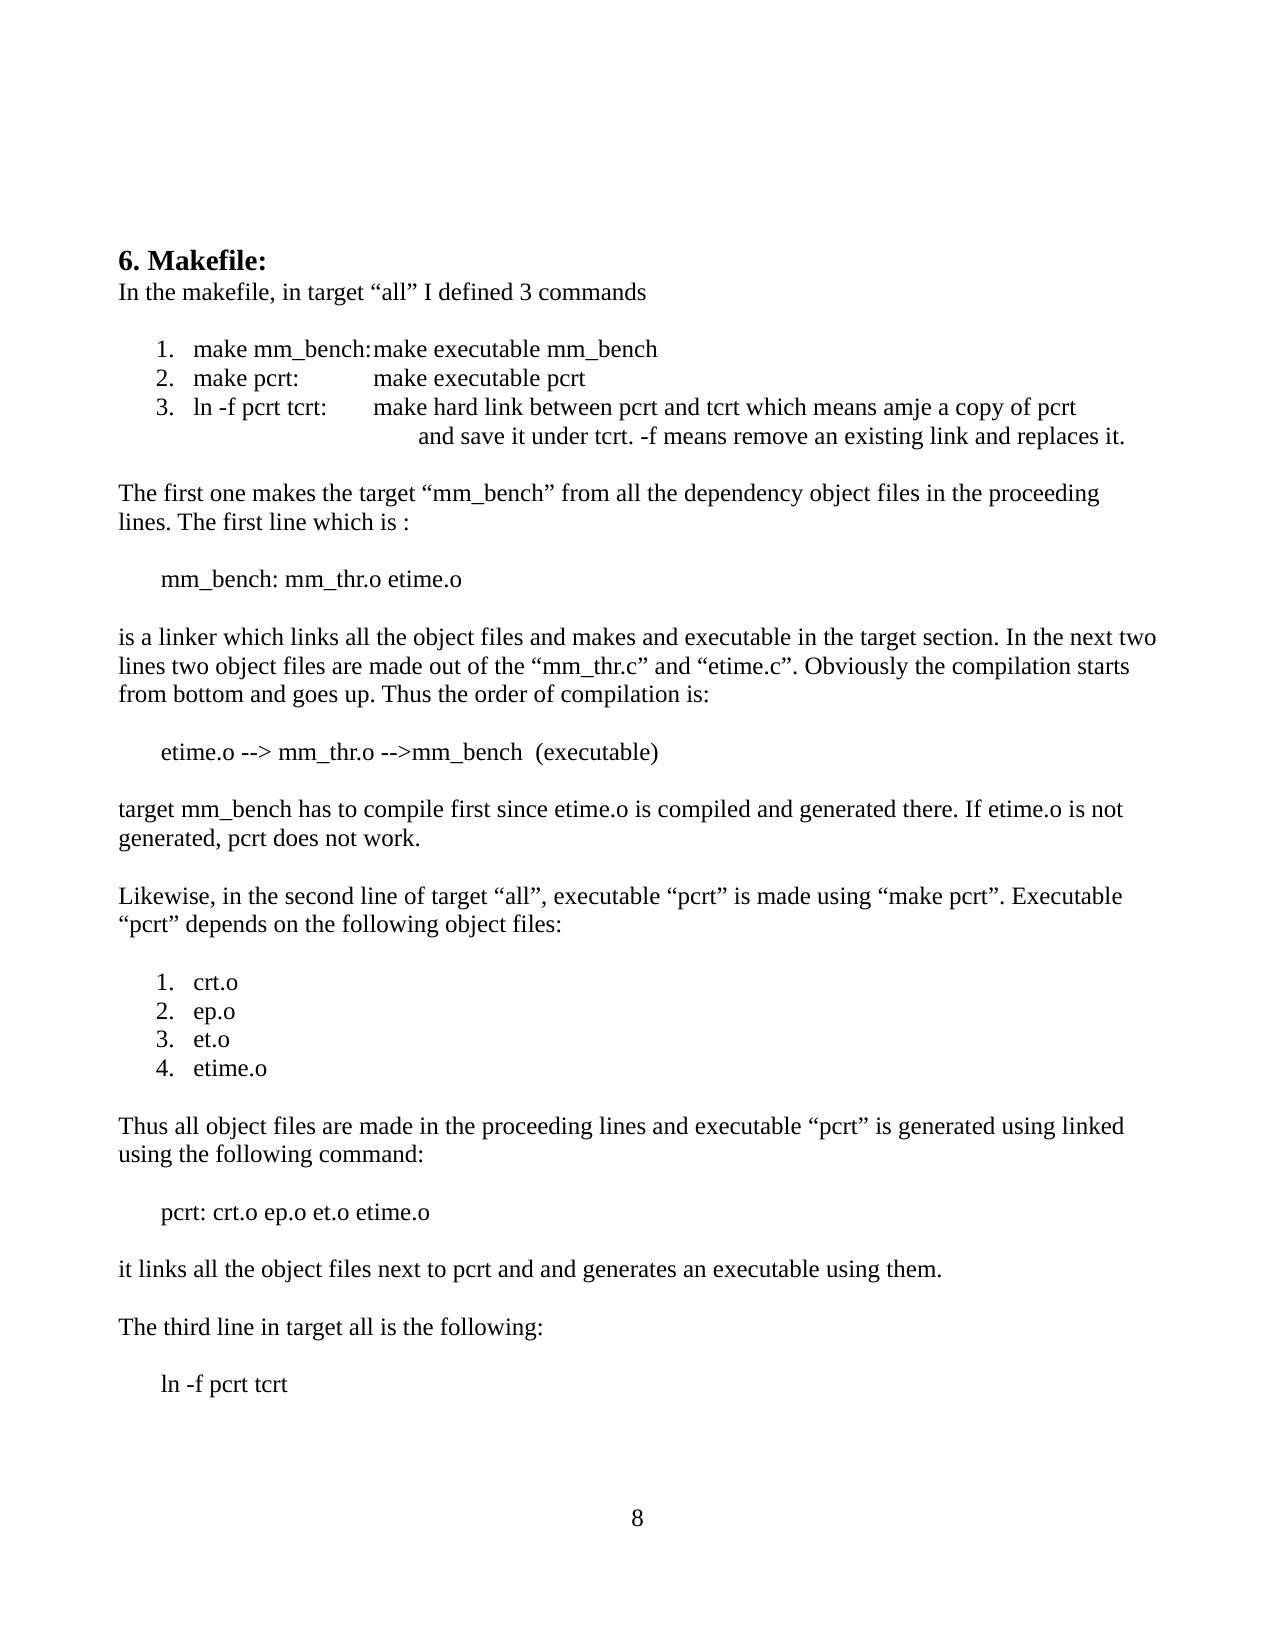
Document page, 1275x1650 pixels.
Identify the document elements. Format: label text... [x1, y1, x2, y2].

list ln -f pcrt tcrt: make hard link between pcrt and tcrt which means amje a copy of pcrt [156, 392, 1157, 421]
text mm_bench: mm_thr.o etime.o [118, 564, 1157, 593]
text Thus all object files are made in the proceeding lines and executable “pcrt” is generated using linked using the following command: [118, 1111, 1157, 1168]
list make pcrt: make executable pcrt [156, 363, 1157, 392]
list etime.o [156, 1053, 1157, 1082]
text ln -f pcrt tcrt [118, 1369, 1157, 1398]
text pcrt: crt.o ep.o et.o etime.o [118, 1197, 1157, 1226]
text The first one makes the target “mm_bench” from all the dependency object files in the proceeding lines. The first line which is : [118, 478, 1157, 536]
list and save it under tcrt. -f means remove an existing link and replaces it. [381, 421, 1157, 449]
text target mm_bench has to compile first since etime.o is compiled and generated there. If etime.o is not generated, pcrt does not work. [118, 794, 1157, 852]
text The third line in target all is the following: [118, 1312, 1157, 1341]
list ep.o [156, 996, 1157, 1024]
text it links all the object files next to pcrt and and generates an executable using them. [118, 1254, 1157, 1283]
list et.o [156, 1024, 1157, 1053]
text In the makefile, in target “all” I defined 3 commands [118, 277, 1157, 306]
text is a linker which links all the object files and makes and executable in the target section. In the next two lines two object files are made out of the “mm_thr.c” and “etime.c”. Obviously the compilation starts from bottom and goes up. Thus the order of compilation is: [118, 622, 1157, 708]
text Likewise, in the second line of target “all”, executable “pcrt” is made using “make pcrt”. Executable “pcrt” depends on the following object files: [118, 881, 1157, 938]
list crt.o [156, 967, 1157, 996]
text 6. Makefile: [118, 243, 1157, 277]
text etime.o --> mm_thr.o -->mm_bench (executable) [118, 737, 1157, 766]
list make mm_bench: make executable mm_bench [156, 334, 1157, 363]
